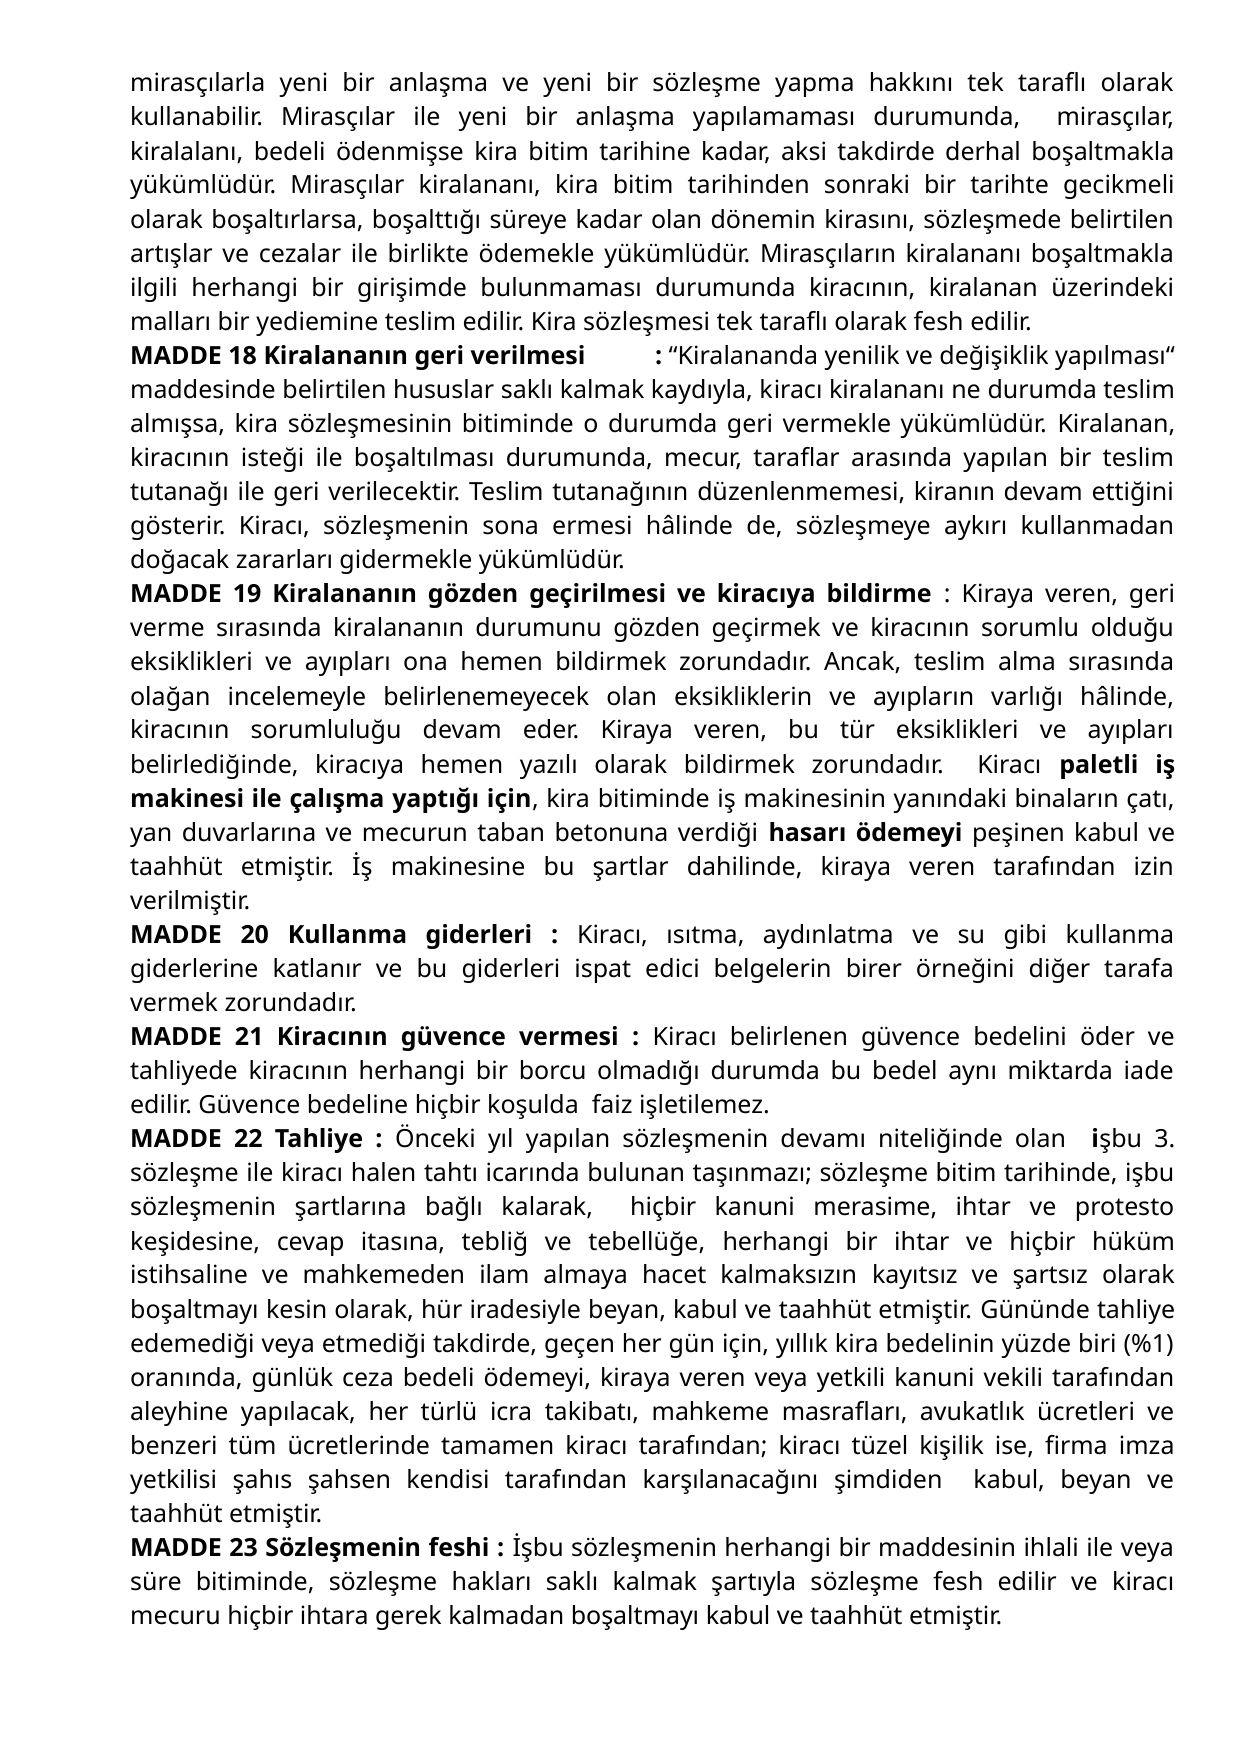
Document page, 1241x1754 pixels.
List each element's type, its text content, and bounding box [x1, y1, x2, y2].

text MADDE 20 Kullanma giderleri : Kiracı, ısıtma, aydınlatma ve su gibi kullanma giderlerine katlanır ve bu giderleri ispat edici belgelerin birer örneğini diğer tarafa vermek zorundadır. [130, 917, 1175, 1019]
text MADDE 19 Kiralananın gözden geçirilmesi ve kiracıya bildirme : Kiraya veren, geri verme sırasında kiralananın durumunu gözden geçirmek ve kiracının sorumlu olduğu eksiklikleri ve ayıpları ona hemen bildirmek zorundadır. Ancak, teslim alma sırasında olağan incelemeyle belirlenemeyecek olan eksikliklerin ve ayıpların varlığı hâlinde, kiracının sorumluluğu devam eder. Kiraya veren, bu tür eksiklikleri ve ayıpları belirlediğinde, kiracıya hemen yazılı olarak bildirmek zorundadır. Kiracı paletli iş makinesi ile çalışma yaptığı için, kira bitiminde iş makinesinin yanındaki binaların çatı, yan duvarlarına ve mecurun taban betonuna verdiği hasarı ödemeyi peşinen kabul ve taahhüt etmiştir. İş makinesine bu şartlar dahilinde, kiraya veren tarafından izin verilmiştir. [130, 576, 1175, 917]
text MADDE 21 Kiracının güvence vermesi : Kiracı belirlenen güvence bedelini öder ve tahliyede kiracının herhangi bir borcu olmadığı durumda bu bedel aynı miktarda iade edilir. Güvence bedeline hiçbir koşulda faiz işletilemez. [130, 1019, 1175, 1121]
list MADDE 23 Sözleşmenin feshi : İşbu sözleşmenin herhangi bir maddesinin ihlali ile veya süre bitiminde, sözleşme hakları saklı kalmak şartıyla sözleşme fesh edilir ve kiracı mecuru hiçbir ihtara gerek kalmadan boşaltmayı kabul ve taahhüt etmiştir. [130, 1530, 1175, 1632]
text MADDE 18 Kiralananın geri verilmesi : “Kiralananda yenilik ve değişiklik yapılması“ maddesinde belirtilen hususlar saklı kalmak kaydıyla, kiracı kiralananı ne durumda teslim almışsa, kira sözleşmesinin bitiminde o durumda geri vermekle yükümlüdür. Kiralanan, kiracının isteği ile boşaltılması durumunda, mecur, taraflar arasında yapılan bir teslim tutanağı ile geri verilecektir. Teslim tutanağının düzenlenmemesi, kiranın devam ettiğini gösterir. Kiracı, sözleşmenin sona ermesi hâlinde de, sözleşmeye aykırı kullanmadan doğacak zararları gidermekle yükümlüdür. [130, 337, 1175, 576]
list MADDE 22 Tahliye : Önceki yıl yapılan sözleşmenin devamı niteliğinde olan işbu 3. sözleşme ile kiracı halen tahtı icarında bulunan taşınmazı; sözleşme bitim tarihinde, işbu sözleşmenin şartlarına bağlı kalarak, hiçbir kanuni merasime, ihtar ve protesto keşidesine, cevap itasına, tebliğ ve tebellüğe, herhangi bir ihtar ve hiçbir hüküm istihsaline ve mahkemeden ilam almaya hacet kalmaksızın kayıtsız ve şartsız olarak boşaltmayı kesin olarak, hür iradesiyle beyan, kabul ve taahhüt etmiştir. Gününde tahliye edemediği veya etmediği takdirde, geçen her gün için, yıllık kira bedelinin yüzde biri (%1) oranında, günlük ceza bedeli ödemeyi, kiraya veren veya yetkili kanuni vekili tarafından aleyhine yapılacak, her türlü icra takibatı, mahkeme masrafları, avukatlık ücretleri ve benzeri tüm ücretlerinde tamamen kiracı tarafından; kiracı tüzel kişilik ise, firma imza yetkilisi şahıs şahsen kendisi tarafından karşılanacağını şimdiden kabul, beyan ve taahhüt etmiştir. [130, 1121, 1175, 1530]
text mirasçılarla yeni bir anlaşma ve yeni bir sözleşme yapma hakkını tek taraflı olarak kullanabilir. Mirasçılar ile yeni bir anlaşma yapılamaması durumunda, mirasçılar, kiralalanı, bedeli ödenmişse kira bitim tarihine kadar, aksi takdirde derhal boşaltmakla yükümlüdür. Mirasçılar kiralananı, kira bitim tarihinden sonraki bir tarihte gecikmeli olarak boşaltırlarsa, boşalttığı süreye kadar olan dönemin kirasını, sözleşmede belirtilen artışlar ve cezalar ile birlikte ödemekle yükümlüdür. Mirasçıların kiralananı boşaltmakla ilgili herhangi bir girişimde bulunmaması durumunda kiracının, kiralanan üzerindeki malları bir yediemine teslim edilir. Kira sözleşmesi tek taraflı olarak fesh edilir. [130, 65, 1175, 337]
